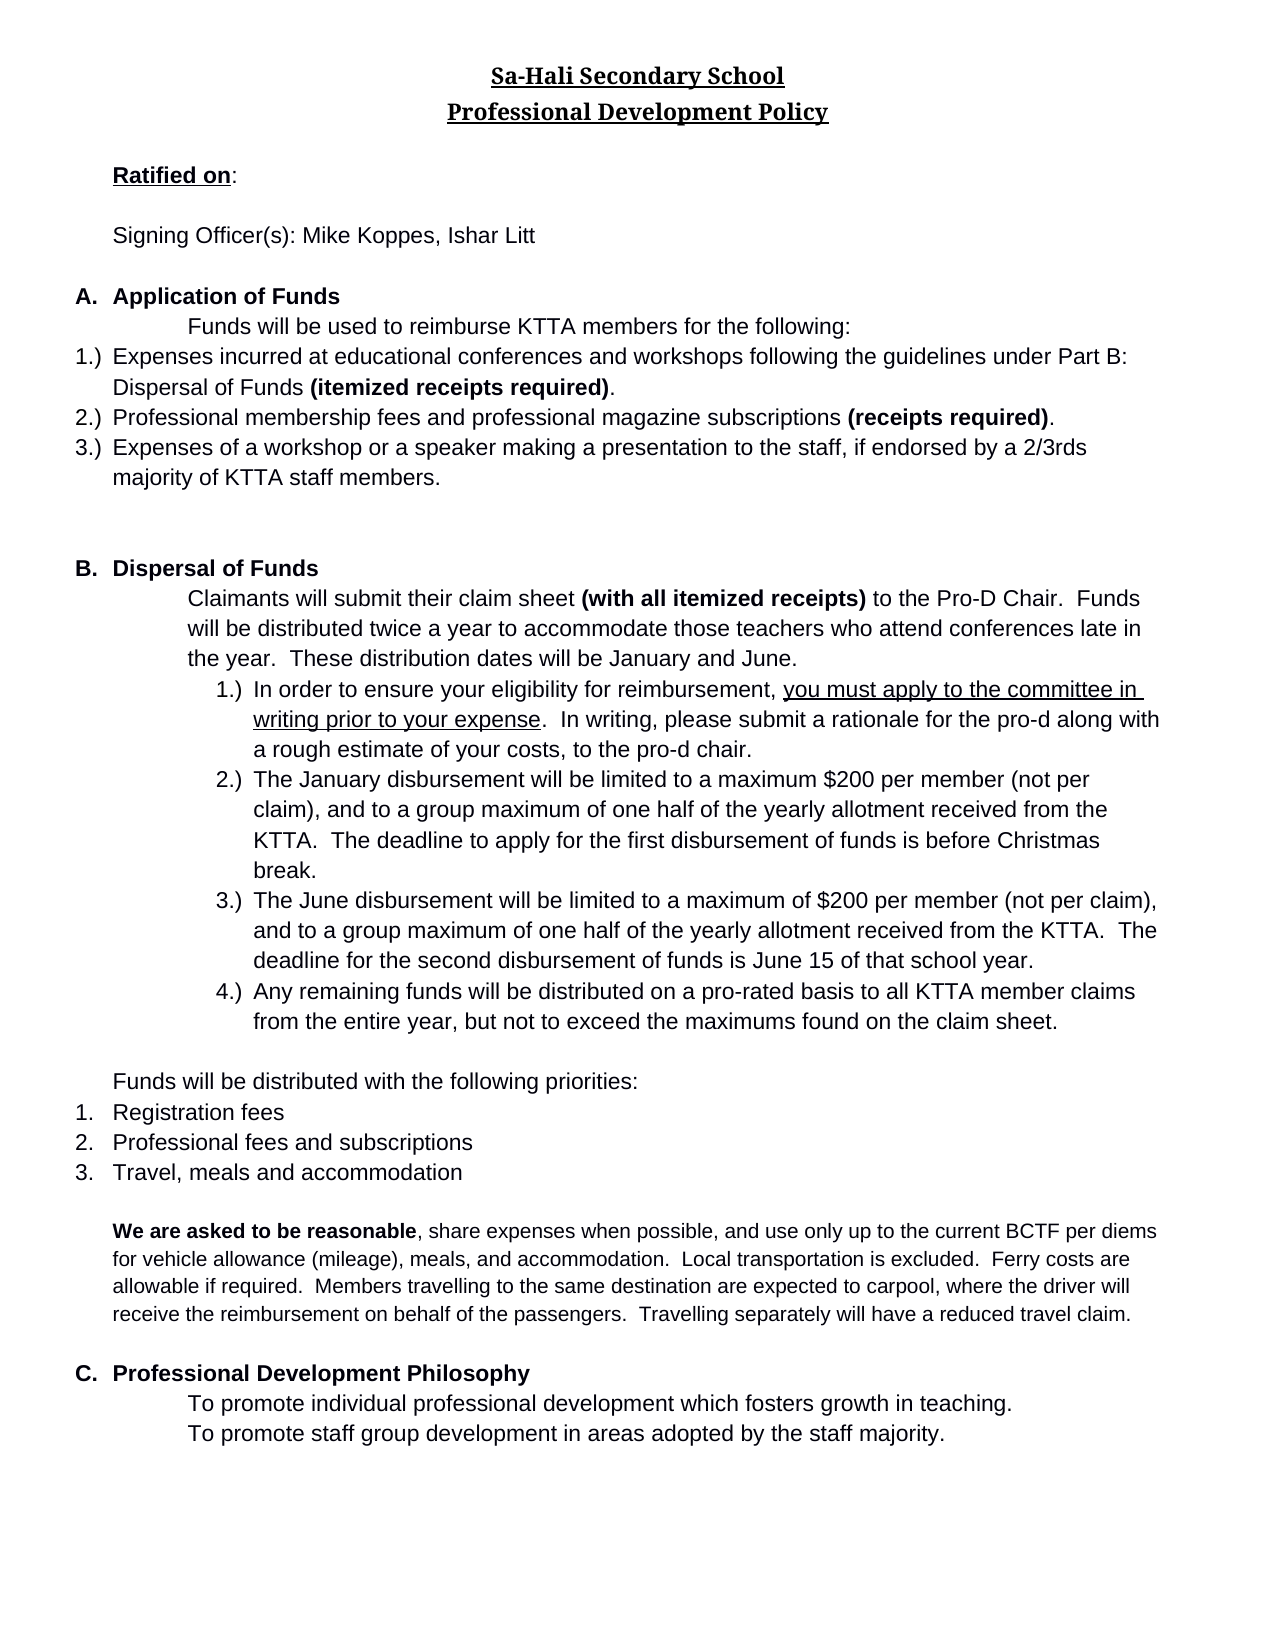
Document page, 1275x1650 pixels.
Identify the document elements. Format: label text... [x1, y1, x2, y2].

text To promote individual professional development which fosters growth in teaching. [112, 1390, 1162, 1416]
list Expenses of a workshop or a speaker making a presentation to the staff, if endorsed by a 2/3rds majority of KTTA staff members. [75, 434, 1162, 491]
list The January disbursement will be limited to a maximum $200 per member (not per claim), and to a group maximum of one half of the yearly allotment received from the KTTA. The deadline to apply for the first disbursement of funds is before Christmas break. [216, 766, 1162, 883]
text Sa-Hali Secondary School [112, 60, 1162, 91]
text Professional Development Policy [112, 96, 1162, 127]
list Travel, meals and accommodation [75, 1159, 1162, 1185]
list Professional membership fees and professional magazine subscriptions (receipts required). [75, 404, 1162, 430]
text To promote staff group development in areas adopted by the staff majority. [112, 1420, 1162, 1446]
text Ratified on: [112, 162, 1162, 188]
list Professional Development Philosophy [75, 1359, 1162, 1386]
list In order to ensure your eligibility for reimbursement, you must apply to the committee in writing prior to your expense. In writing, please submit a rationale for the pro-d along with a rough estimate of your costs, to the pro-d chair. [216, 676, 1162, 762]
text Claimants will submit their claim sheet (with all itemized receipts) to the Pro-D Chair. Funds will be distributed twice a year to accommodate those teachers who attend conferences late in the year. These distribution dates will be January and June. [187, 585, 1162, 672]
list Professional fees and subscriptions [75, 1129, 1162, 1155]
list Any remaining funds will be distributed on a pro-rated basis to all KTTA member claims from the entire year, but not to exceed the maximums found on the claim sheet. [216, 978, 1162, 1034]
list Registration fees [75, 1098, 1162, 1125]
text Signing Officer(s): Mike Koppes, Ishar Litt [112, 222, 1162, 249]
list The June disbursement will be limited to a maximum of $200 per member (not per claim), and to a group maximum of one half of the yearly allotment received from the KTTA. The deadline for the second disbursement of funds is June 15 of that school year. [216, 887, 1162, 974]
text We are asked to be reasonable, share expenses when possible, and use only up to the current BCTF per diems for vehicle allowance (mileage), meals, and accommodation. Local transportation is excluded. Ferry costs are allowable if required. Members travelling to the same destination are expected to carpool, where the driver will receive the reimbursement on behalf of the passengers. Travelling separately will have a reduced travel claim. [112, 1219, 1162, 1326]
list Expenses incurred at educational conferences and workshops following the guidelines under Part B: Dispersal of Funds (itemized receipts required). [75, 343, 1162, 400]
text Funds will be used to reimburse KTTA members for the following: [112, 313, 1162, 339]
list Dispersal of Funds [75, 555, 1162, 581]
list Application of Funds [75, 283, 1162, 309]
text Funds will be distributed with the following priorities: [112, 1068, 1162, 1095]
